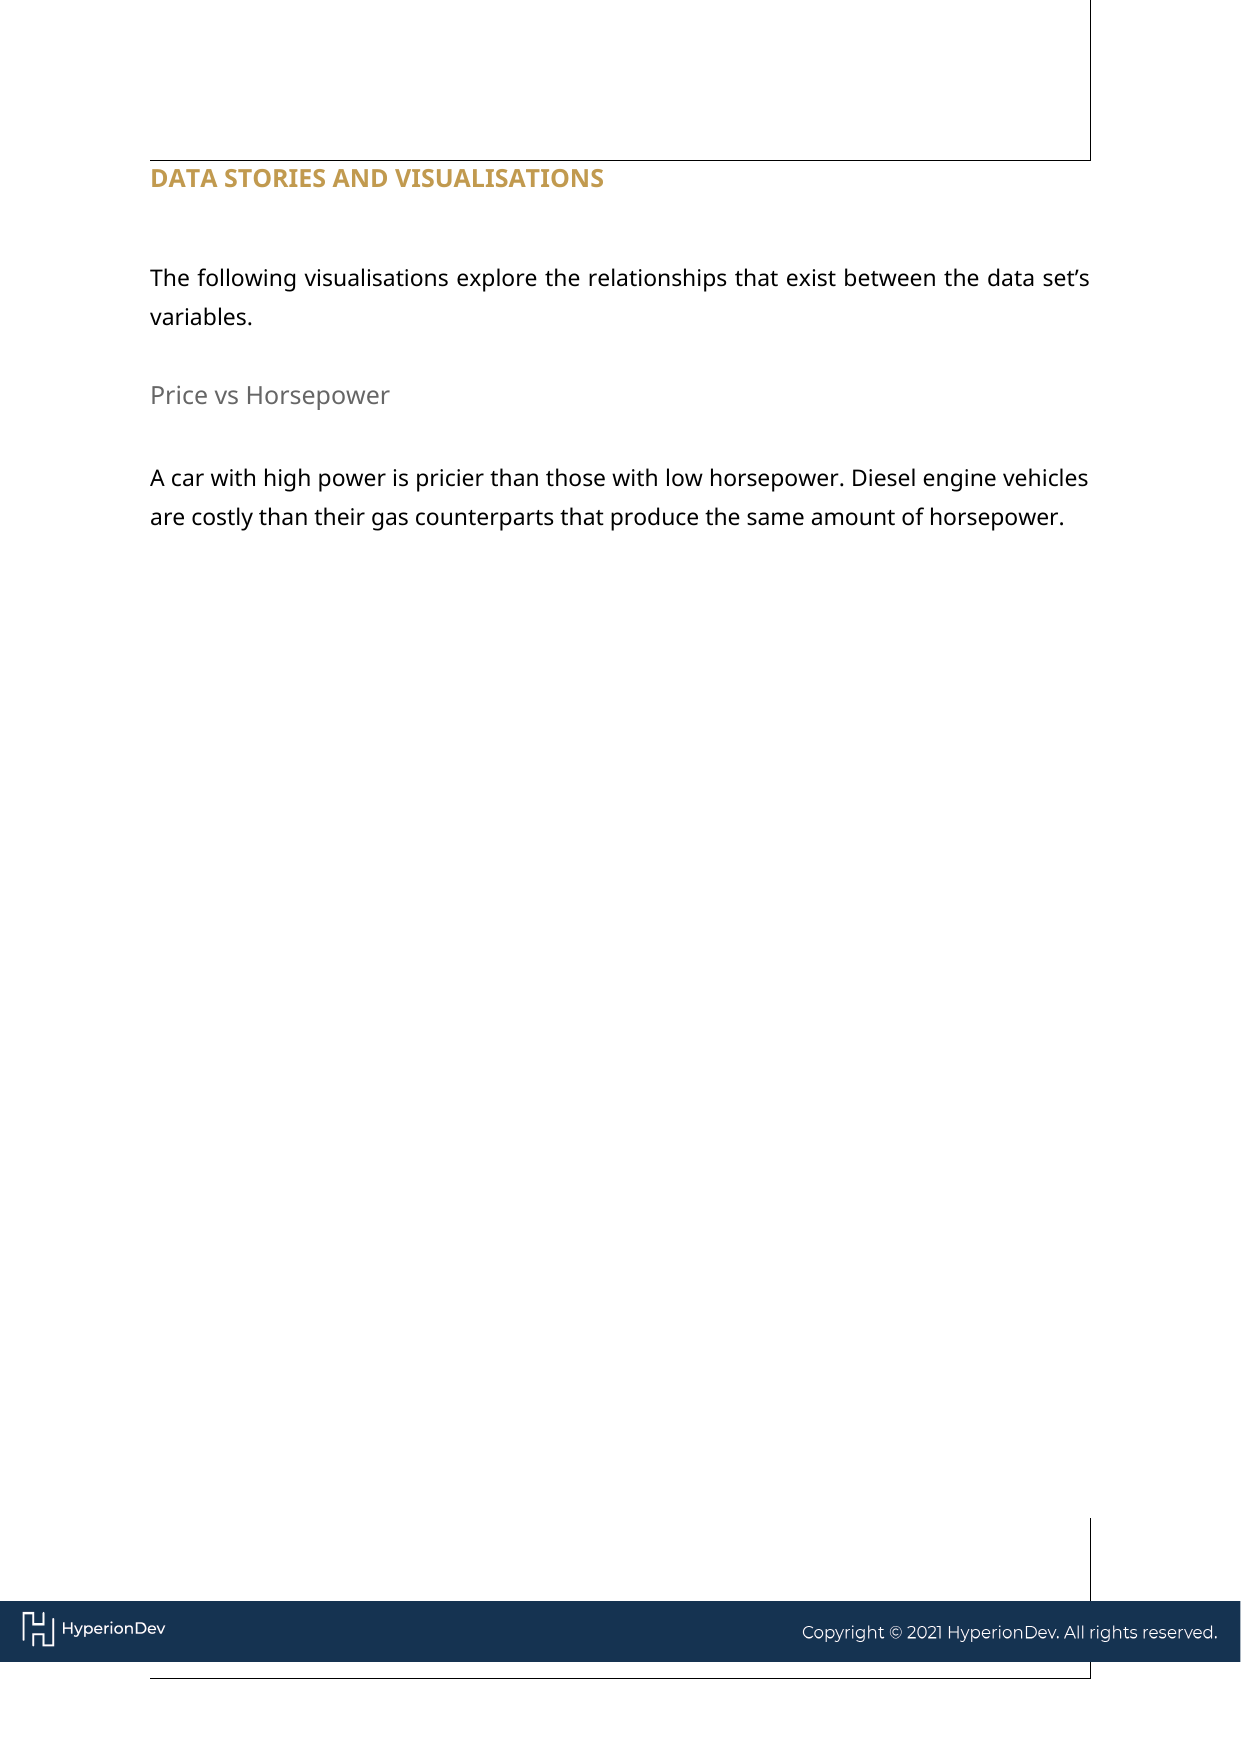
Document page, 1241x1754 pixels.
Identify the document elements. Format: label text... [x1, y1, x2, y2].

title DATA STORIES AND VISUALISATIONS [150, 160, 1091, 194]
text A car with high power is pricier than those with low horsepower. Diesel engine vehicles are costly than their gas counterparts that produce the same amount of horsepower. [150, 462, 1091, 532]
text Price vs Horsepower [150, 378, 1091, 412]
text The following visualisations explore the relationships that exist between the data set’s variables. [150, 262, 1091, 332]
